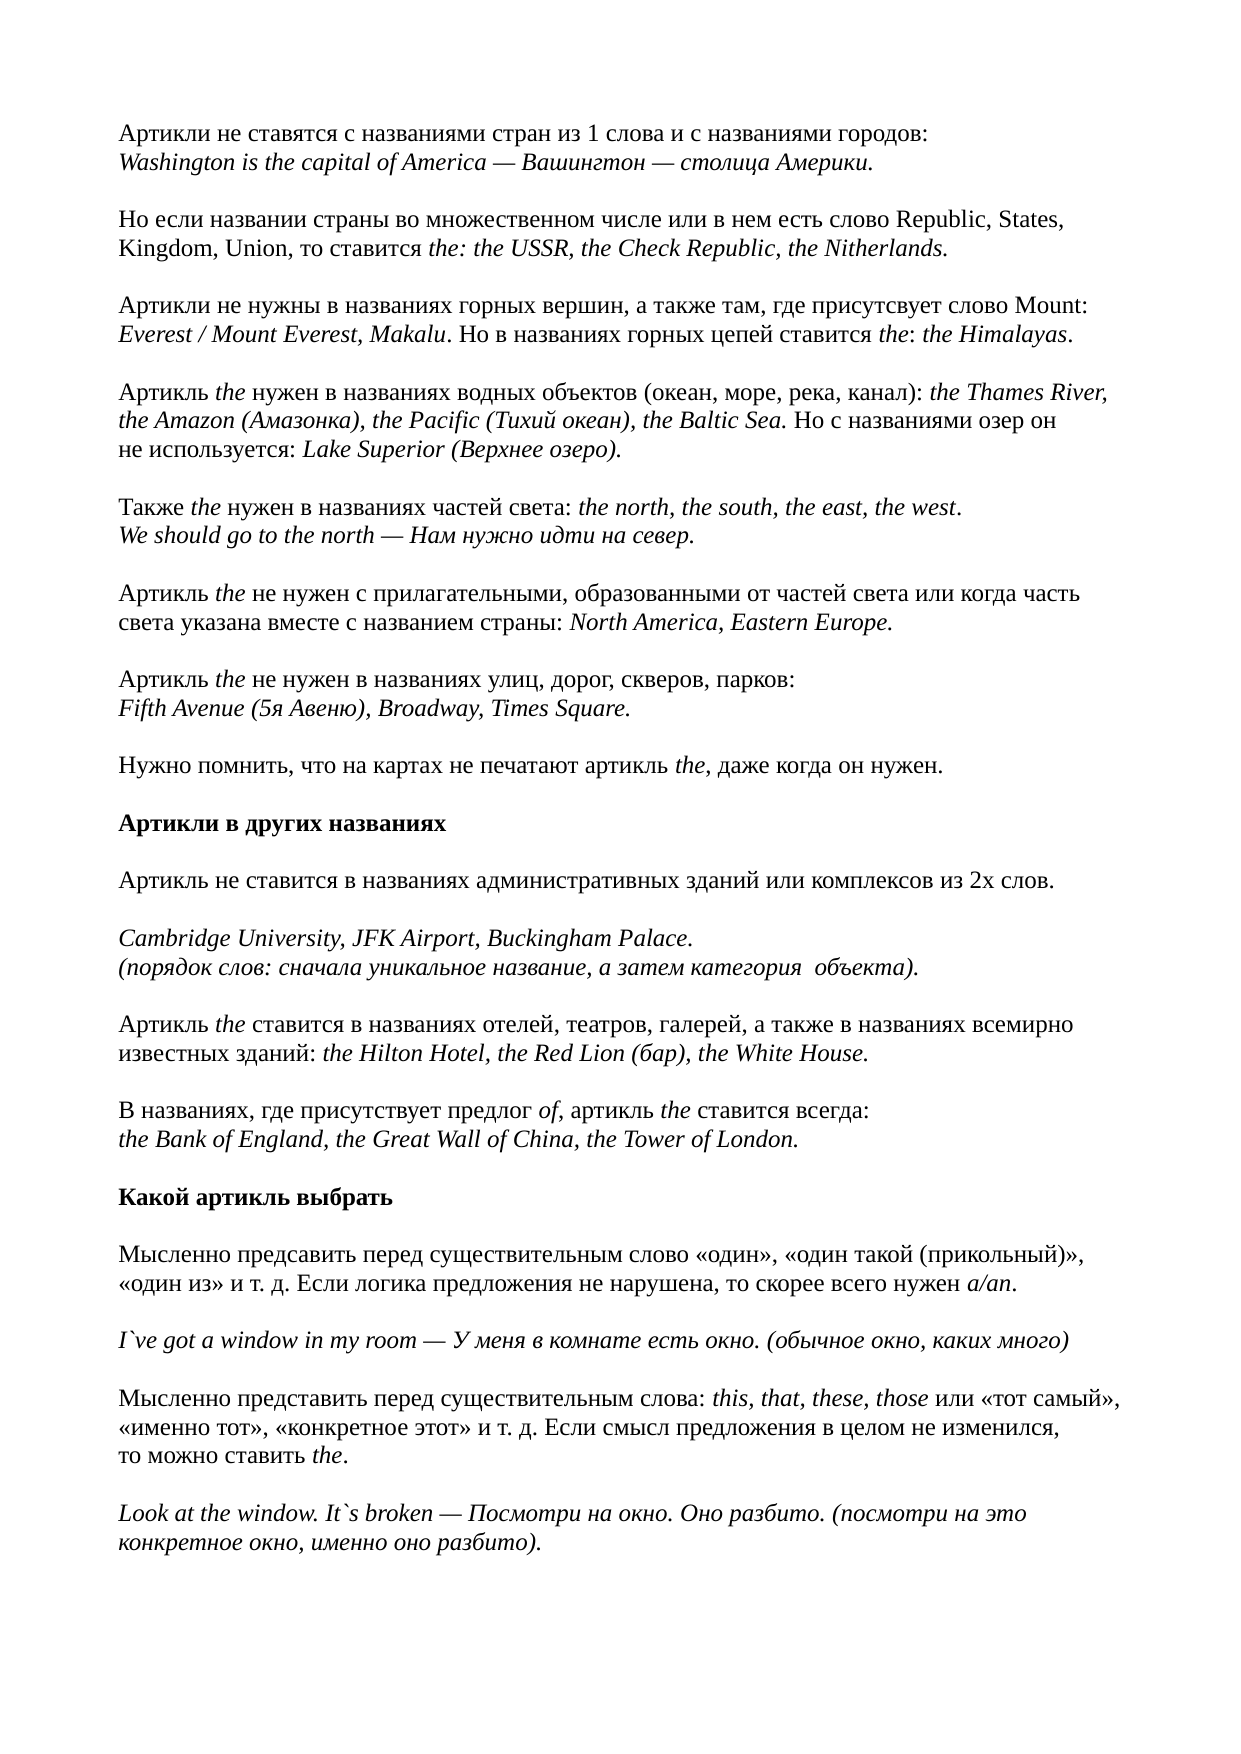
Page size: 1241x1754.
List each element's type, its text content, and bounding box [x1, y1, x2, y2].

text We should go to the north — Нам нужно идти на север. [118, 521, 1122, 549]
text I`ve got a window in my room — У меня в комнате есть окно. (обычное окно, каких много) [118, 1326, 1122, 1354]
text Артикль the не нужен с прилагательными, образованными от частей света или когда часть света указана вместе с названием страны: North America, Eastern Europe. [118, 578, 1122, 636]
text Артикль the не нужен в названиях улиц, дорог, скверов, парков: [118, 664, 1122, 693]
text В названиях, где присутствует предлог of, артикль the ставится всегда: [118, 1096, 1122, 1124]
text Какой артикль выбрать [118, 1182, 1122, 1211]
text Cambridge University, JFK Airport, Buckingham Palace. [118, 923, 1122, 952]
text Артикли не ставятся с названиями стран из 1 слова и с названиями городов: [118, 118, 1122, 147]
text Look at the window. It`s broken — Посмотри на окно. Оно разбито. (посмотри на это конкретное окно, именно оно разбито). [118, 1498, 1122, 1556]
text Но если названии страны во множественном числе или в нем есть слово Republic, States, Kingdom, Union, то ставится the: the USSR, the Check Republic, the Nitherlands. [118, 204, 1122, 262]
text (порядок слов: сначала уникальное название, а затем категория объекта). [118, 952, 1122, 981]
text Мысленно представить перед существительным слова: this, that, these, those или «тот самый», «именно тот», «конкретное этот» и т. д. Если смысл предложения в целом не изменился, [118, 1383, 1122, 1441]
text то можно ставить the. [118, 1441, 1122, 1469]
text Washington is the capital of America — Вашингтон — столица Америки. [118, 147, 1122, 176]
text Everest / Mount Everest, Makalu. Но в названиях горных цепей ставится the: the Himalayas. [118, 319, 1122, 348]
text «один из» и т. д. Если логика предложения не нарушена, то скорее всего нужен a/an. [118, 1268, 1122, 1297]
text Артикль the ставится в названиях отелей, театров, галерей, а также в названиях всемирно известных зданий: the Hilton Hotel, the Red Lion (бар), the White House. [118, 1009, 1122, 1067]
text Артикль the нужен в названиях водных объектов (океан, море, река, канал): the Thames River, the Amazon (Амазонка), the Pacific (Тихий океан), the Baltic Sea. Но с названиями озер он [118, 377, 1122, 434]
text Артикль не ставится в названиях административных зданий или комплексов из 2х слов. [118, 866, 1122, 894]
text Нужно помнить, что на картах не печатают артикль the, даже когда он нужен. [118, 751, 1122, 779]
text Fifth Avenue (5я Авеню), Broadway, Times Square. [118, 693, 1122, 722]
text Мысленно предсавить перед существительным слово «один», «один такой (прикольный)», [118, 1239, 1122, 1268]
text Артикли в других названиях [118, 808, 1122, 837]
text не используется: Lake Superior (Верхнее озеро). [118, 434, 1122, 463]
text the Bank of England, the Great Wall of China, the Tower of London. [118, 1124, 1122, 1153]
text Также the нужен в названиях частей света: the north, the south, the east, the west. [118, 492, 1122, 521]
text Артикли не нужны в названиях горных вершин, а также там, где присутсвует слово Mount: [118, 291, 1122, 319]
